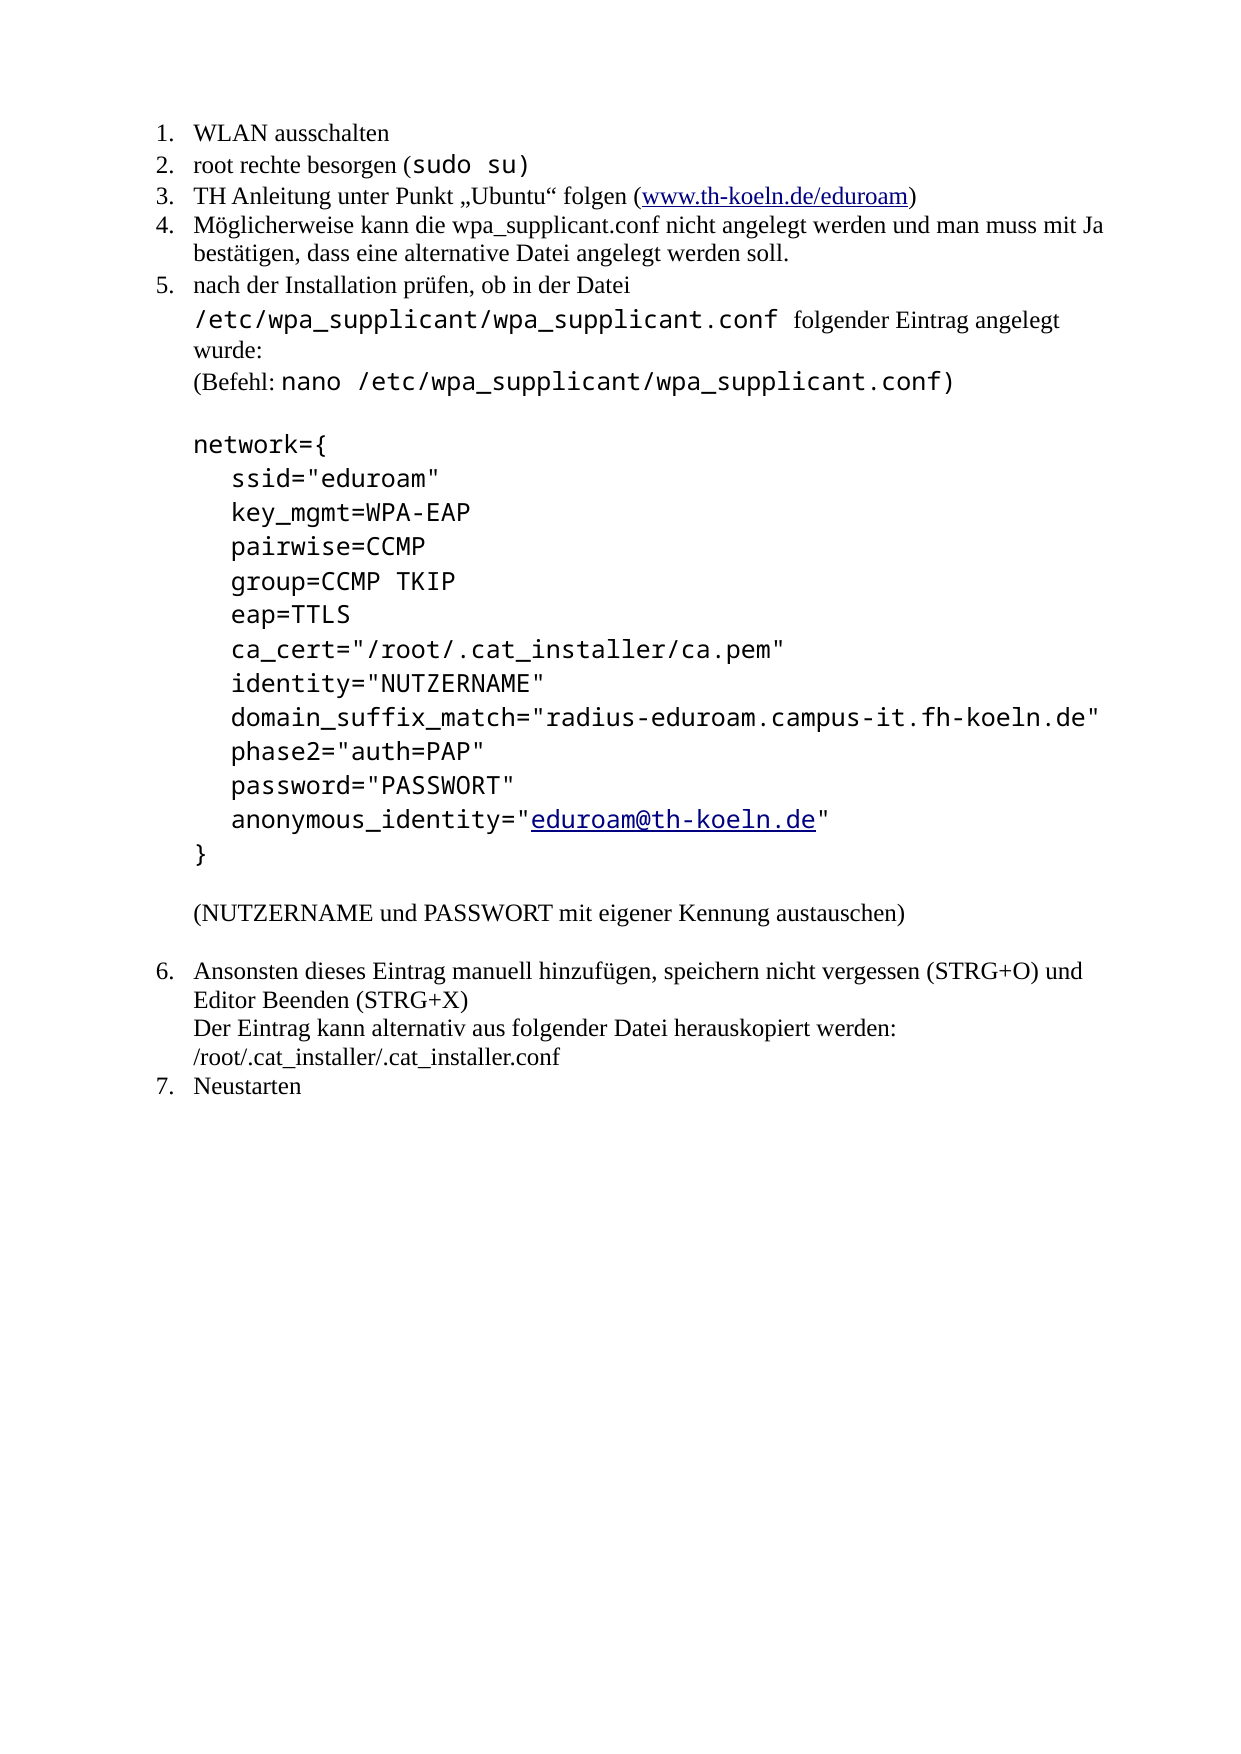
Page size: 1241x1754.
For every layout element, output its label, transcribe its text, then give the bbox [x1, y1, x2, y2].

list Möglicherweise kann die wpa_supplicant.conf nicht angelegt werden und man muss mit Ja bestätigen, dass eine alternative Datei angelegt werden soll. [156, 210, 1122, 267]
list Der Eintrag kann alternativ aus folgender Datei herauskopiert werden: [156, 1013, 1122, 1042]
list ssid="eduroam" [193, 461, 1122, 495]
list phase2="auth=PAP" [193, 733, 1122, 767]
list domain_suffix_match="radius-eduroam.campus-it.fh-koeln.de" [193, 699, 1122, 733]
list (Befehl: nano /etc/wpa_supplicant/wpa_supplicant.conf) [156, 364, 1122, 398]
list ca_cert="/root/.cat_installer/ca.pem" [193, 631, 1122, 665]
list identity="NUTZERNAME" [193, 665, 1122, 699]
list TH Anleitung unter Punkt „Ubuntu“ folgen (www.th-koeln.de/eduroam) [156, 181, 1122, 210]
list } [156, 836, 1122, 870]
list key_mgmt=WPA-EAP [193, 495, 1122, 529]
list Neustarten [156, 1071, 1122, 1100]
list pairwise=CCMP [193, 529, 1122, 563]
list (NUTZERNAME und PASSWORT mit eigener Kennung austauschen) [156, 898, 1122, 927]
list WLAN ausschalten [156, 118, 1122, 147]
list password="PASSWORT" [193, 767, 1122, 802]
list nach der Installation prüfen, ob in der Datei /etc/wpa_supplicant/wpa_supplicant.conf folgender Eintrag angelegt wurde: [156, 267, 1122, 364]
list root rechte besorgen (sudo su) [156, 147, 1122, 181]
list Ansonsten dieses Eintrag manuell hinzufügen, speichern nicht vergessen (STRG+O) und Editor Beenden (STRG+X) [156, 956, 1122, 1013]
list eap=TTLS [193, 597, 1122, 631]
list anonymous_identity="eduroam@th-koeln.de" [193, 802, 1122, 836]
list group=CCMP TKIP [193, 563, 1122, 597]
list /root/.cat_installer/.cat_installer.conf [156, 1042, 1122, 1071]
list network={ [156, 427, 1122, 461]
